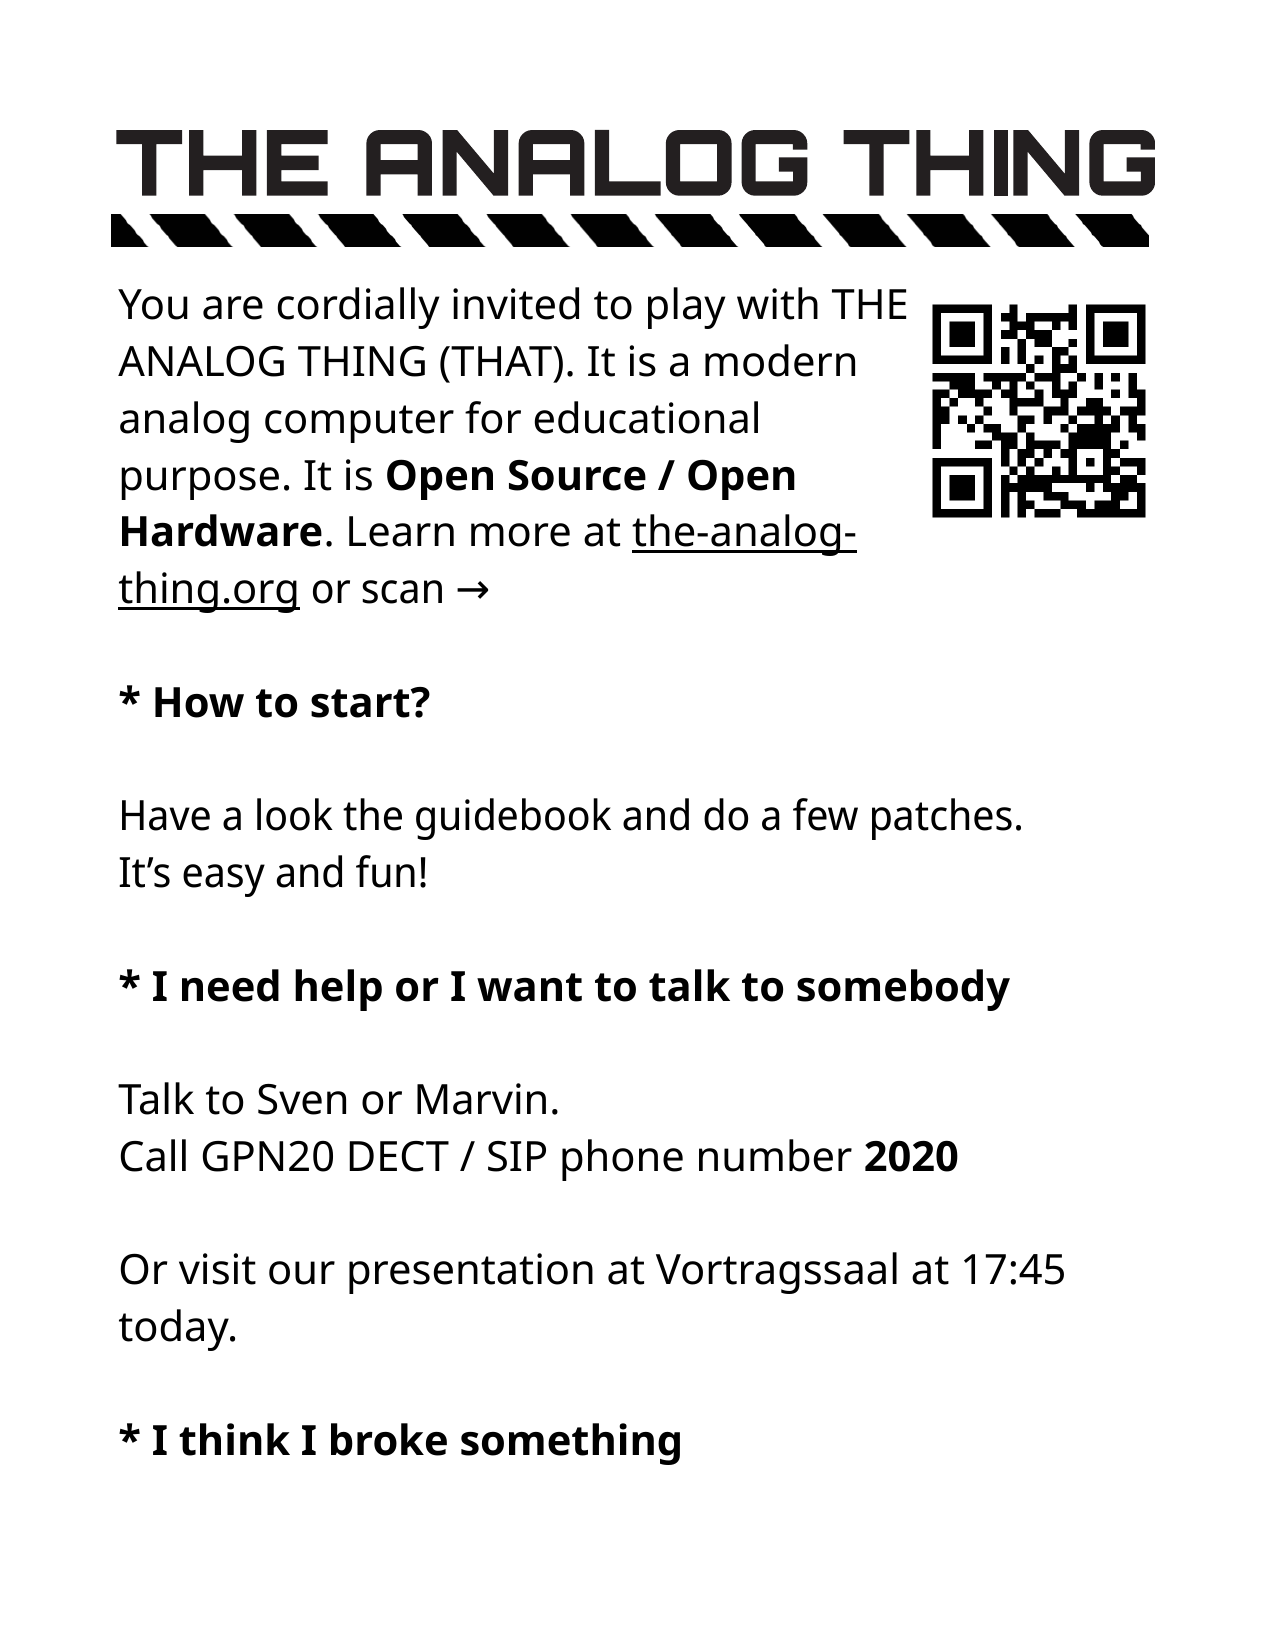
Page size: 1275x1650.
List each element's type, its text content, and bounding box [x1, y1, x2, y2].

text You are cordially invited to play with THE ANALOG THING (THAT). It is a modern analog computer for educational purpose. It is Open Source / Open Hardware. Learn more at the-analog-thing.org or scan → [118, 275, 1157, 616]
text Or visit our presentation at Vortragssaal at 17:45 today. [118, 1240, 1157, 1354]
text It’s easy and fun! [118, 843, 1157, 899]
text Talk to Sven or Marvin. [118, 1070, 1157, 1127]
text Have a look the guidebook and do a few patches. [118, 786, 1157, 843]
picture [925, 297, 1154, 526]
text Call GPN20 DECT / SIP phone number 2020 [118, 1127, 1157, 1183]
text * How to start? [118, 672, 1157, 729]
picture [110, 214, 1149, 247]
text * I need help or I want to talk to somebody [118, 956, 1157, 1013]
text * I think I broke something [118, 1411, 1157, 1467]
